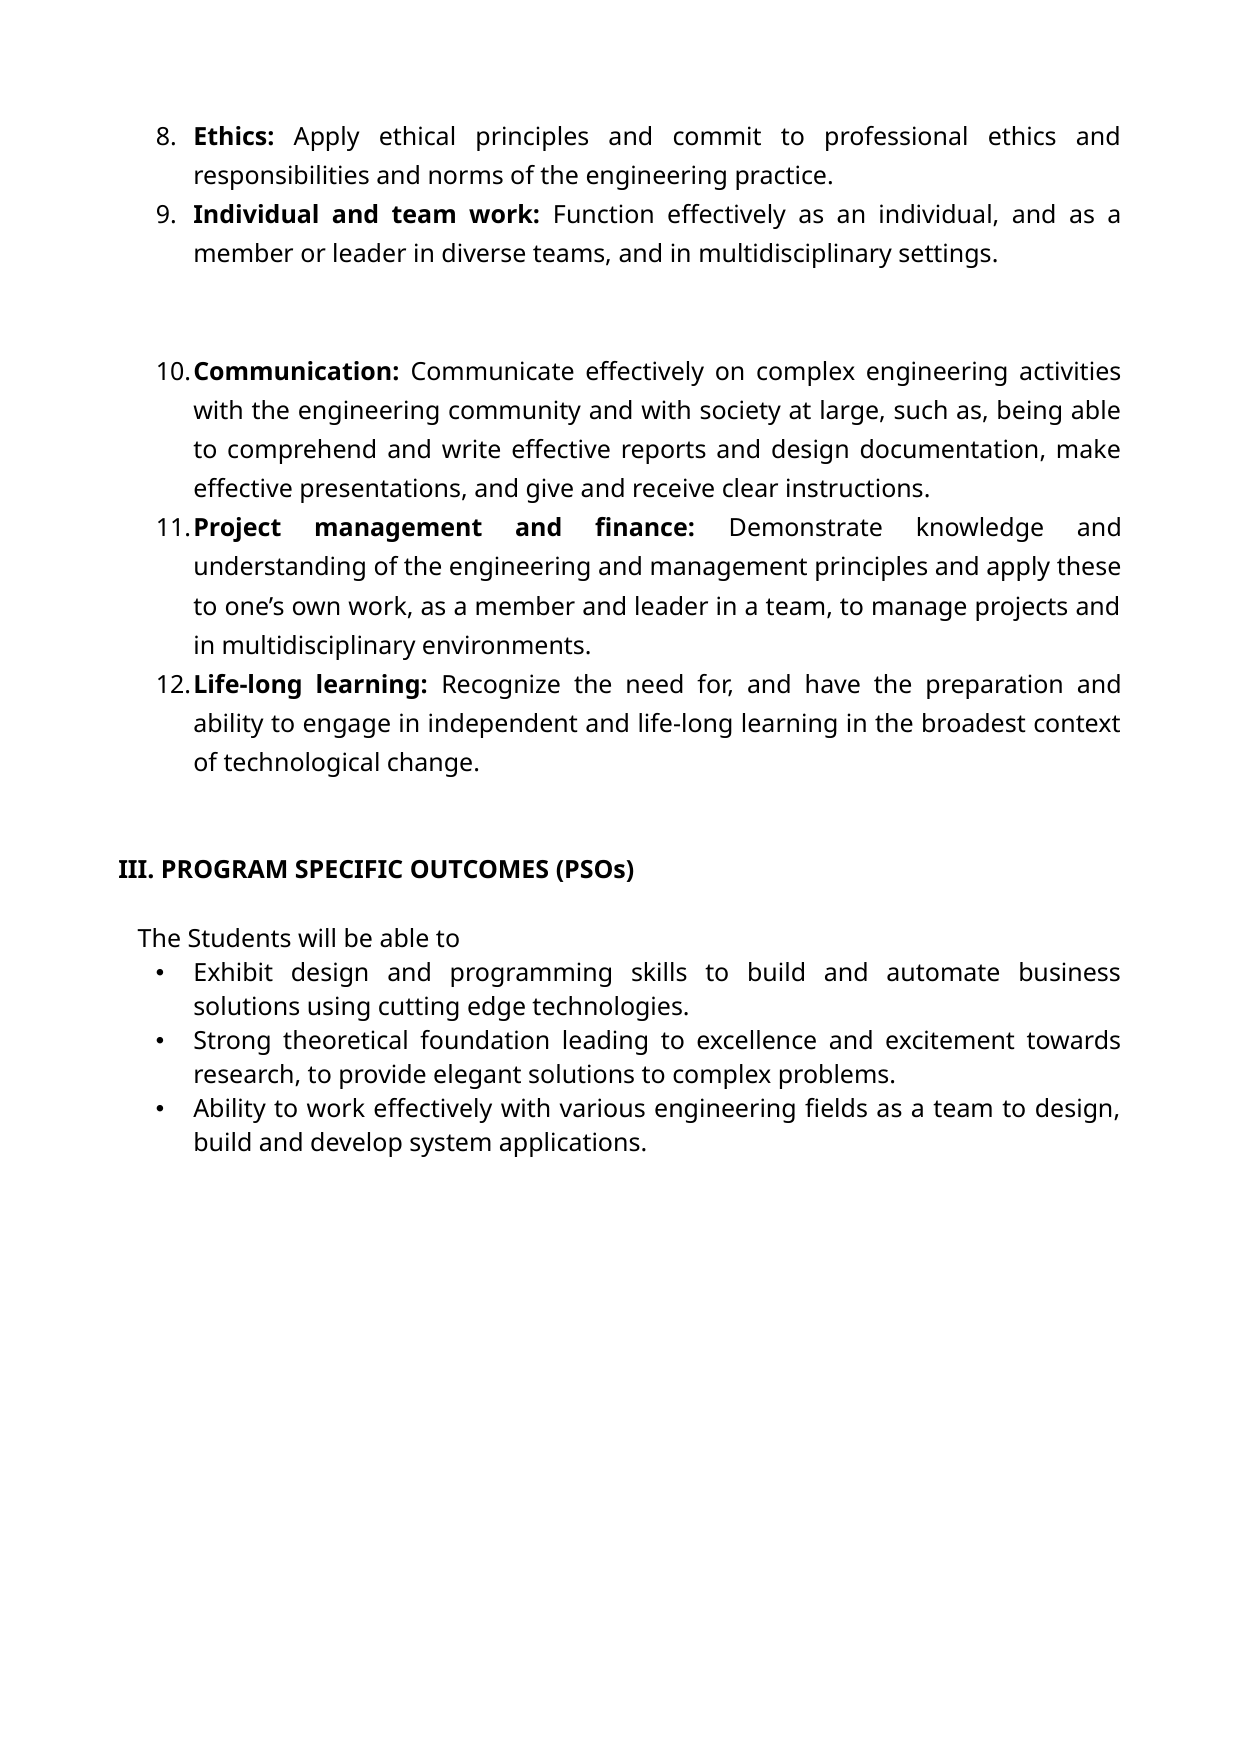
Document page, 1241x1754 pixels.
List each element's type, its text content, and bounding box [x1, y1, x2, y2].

list Project management and finance: Demonstrate knowledge and understanding of the engineering and management principles and apply these to one’s own work, as a member and leader in a team, to manage projects and in multidisciplinary environments. [156, 510, 1122, 661]
text III. PROGRAM SPECIFIC OUTCOMES (PSOs) [118, 852, 1122, 886]
list Ability to work effectively with various engineering fields as a team to design, build and develop system applications. [156, 1091, 1122, 1159]
list Exhibit design and programming skills to build and automate business solutions using cutting edge technologies. [156, 954, 1122, 1022]
list Ethics: Apply ethical principles and commit to professional ethics and responsibilities and norms of the engineering practice. [156, 118, 1122, 191]
list Strong theoretical foundation leading to excellence and excitement towards research, to provide elegant solutions to complex problems. [156, 1022, 1122, 1091]
list Life-long learning: Recognize the need for, and have the preparation and ability to engage in independent and life-long learning in the broadest context of technological change. [156, 666, 1122, 779]
list Individual and team work: Function effectively as an individual, and as a member or leader in diverse teams, and in multidisciplinary settings. [156, 196, 1122, 270]
text The Students will be able to [118, 920, 1122, 954]
list Communication: Communicate effectively on complex engineering activities with the engineering community and with society at large, such as, being able to comprehend and write effective reports and design documentation, make effective presentations, and give and receive clear instructions. [156, 353, 1122, 505]
